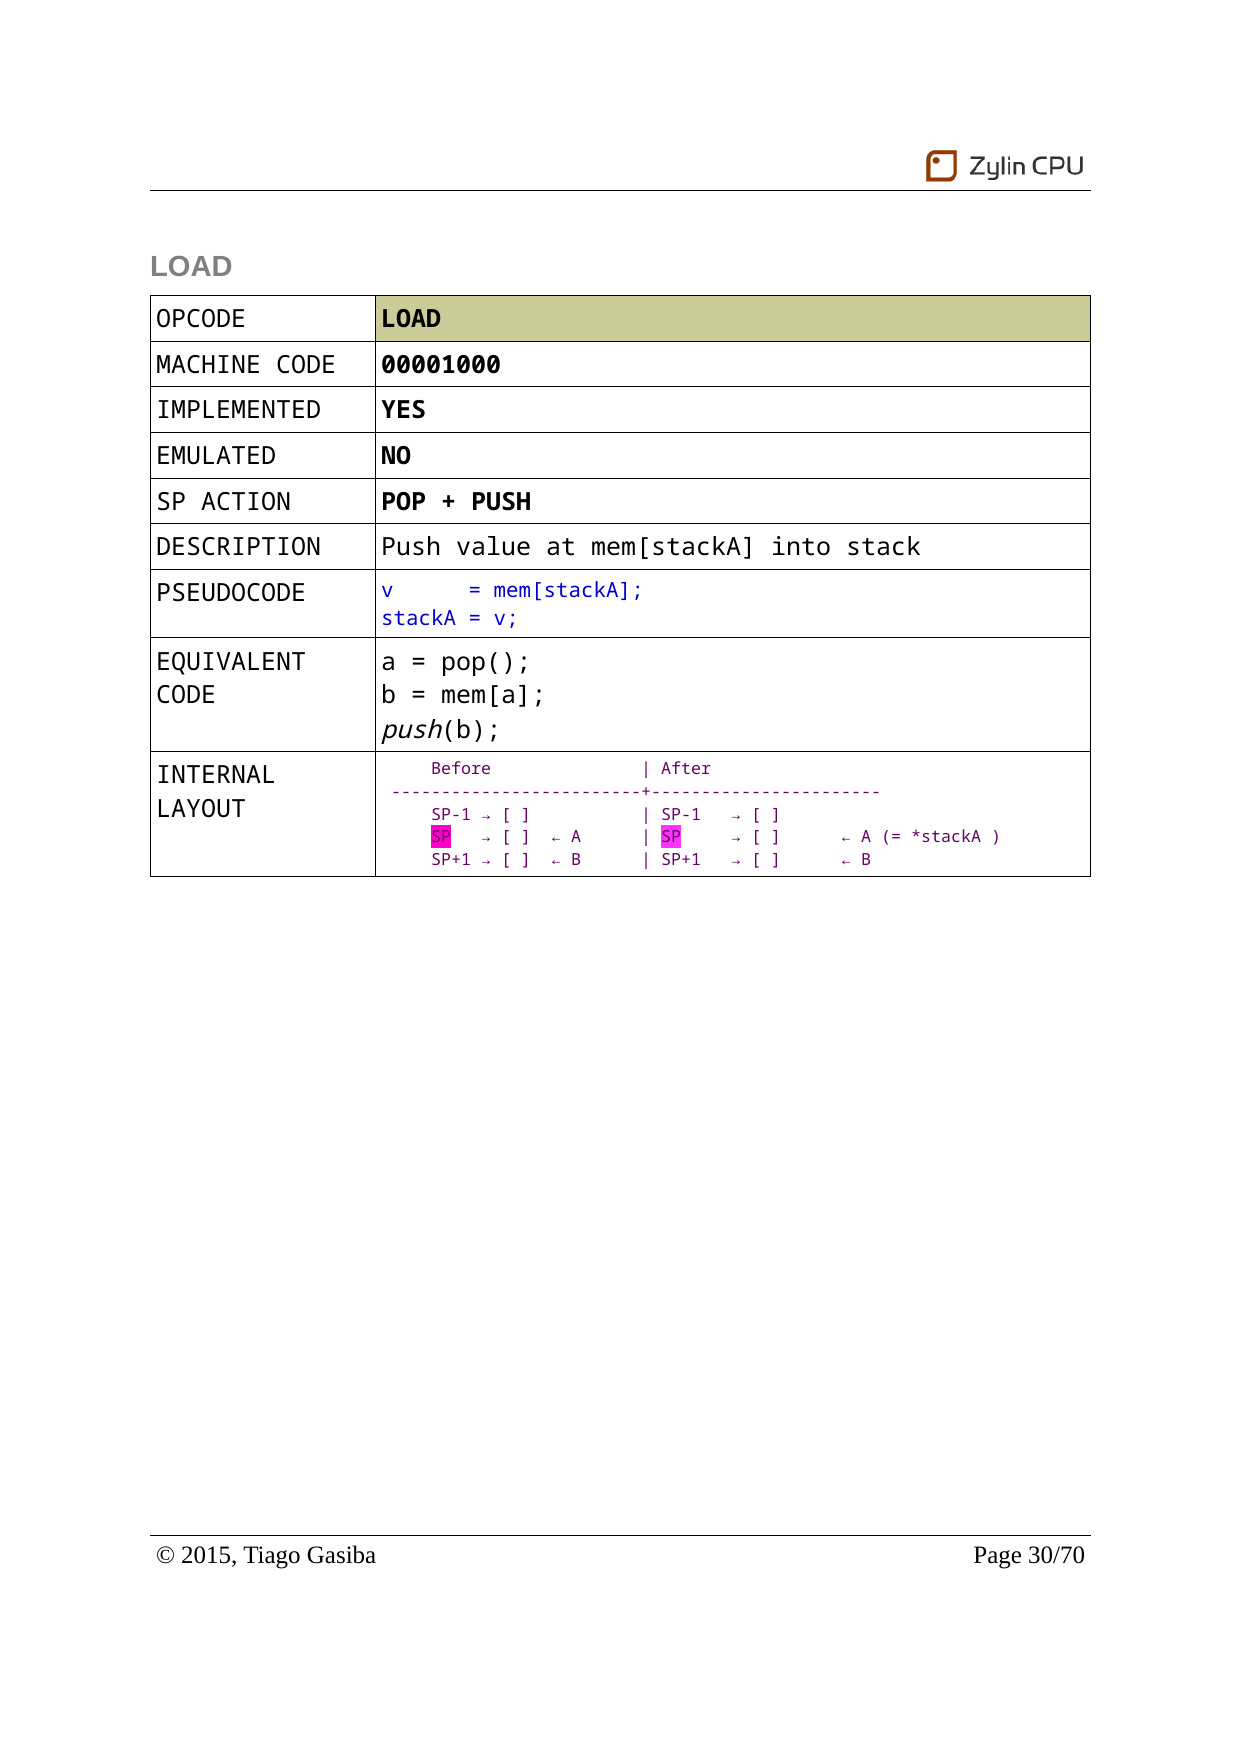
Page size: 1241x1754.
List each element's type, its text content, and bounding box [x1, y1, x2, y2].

picture [922, 148, 1151, 185]
table_cell PSEUDOCODE [151, 570, 375, 637]
subtitle LOAD [150, 249, 1091, 283]
table_cell IMPLEMENTED [151, 387, 375, 432]
table_cell MACHINE CODE [151, 342, 375, 386]
table_header OPCODE [151, 296, 375, 341]
table_cell Before | After -------------------------+----------------------- SP-1 → [ ] | SP-1 → [ ] SP → [ ] ← A | SP → [ ] ← A (= *stackA ) SP+1 → [ ] ← B | SP+1 → [ ] ← B [376, 752, 1090, 876]
table_cell Push value at mem[stackA] into stack [376, 524, 1090, 569]
table_cell INTERNAL LAYOUT [151, 752, 375, 876]
table_cell EQUIVALENT CODE [151, 638, 375, 751]
table_cell YES [376, 387, 1090, 432]
table_cell DESCRIPTION [151, 524, 375, 569]
table_cell v = mem[stackA]; stackA = v; [376, 570, 1090, 637]
table_cell 00001000 [376, 342, 1090, 386]
table_cell POP + PUSH [376, 479, 1090, 523]
table_header LOAD [376, 296, 1090, 341]
table_cell EMULATED [151, 433, 375, 478]
table_cell NO [376, 433, 1090, 478]
table_cell SP ACTION [151, 479, 375, 523]
table_cell a = pop(); b = mem[a]; push(b); [376, 638, 1090, 751]
